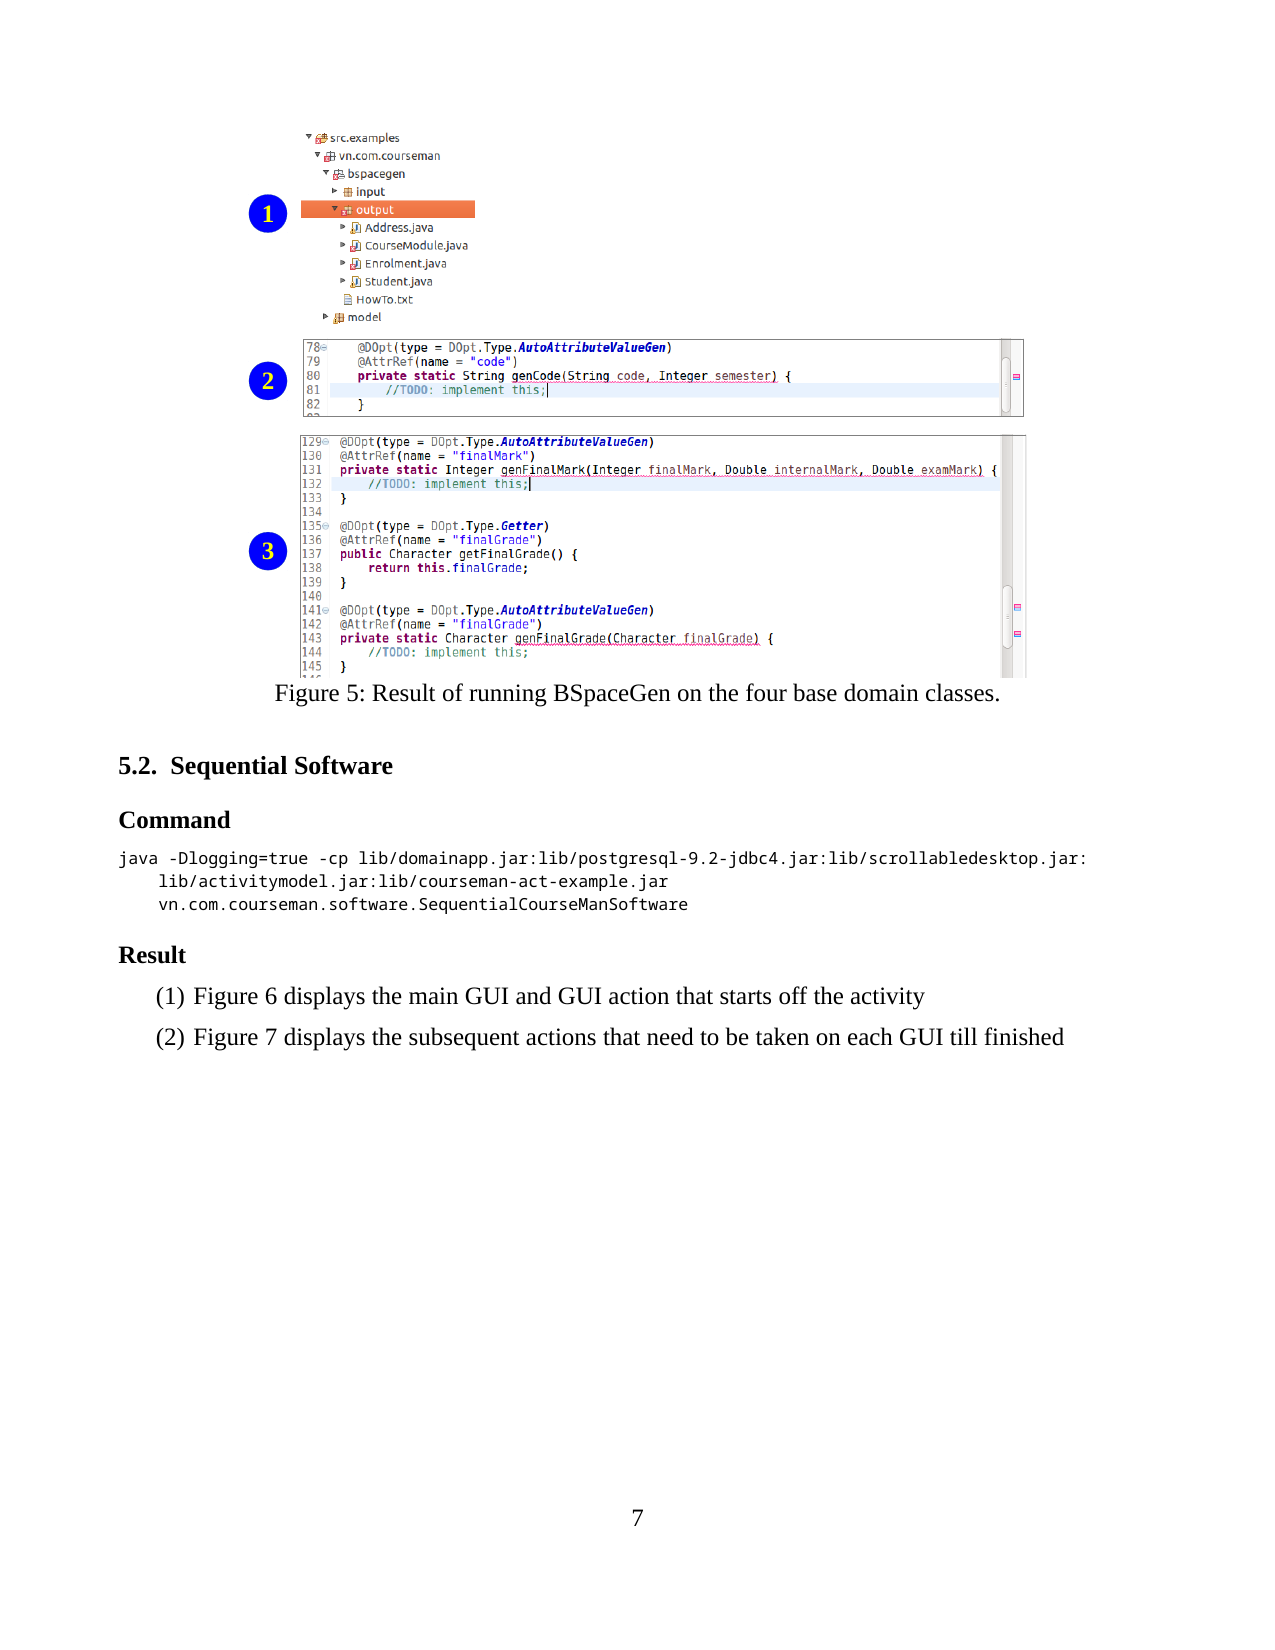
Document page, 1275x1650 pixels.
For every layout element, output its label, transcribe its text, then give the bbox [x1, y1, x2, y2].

list Figure 7 displays the subsequent actions that need to be taken on each GUI till finished [156, 1022, 1157, 1051]
subtitle Result [118, 940, 1157, 968]
text java -Dlogging=true -cp lib/domainapp.jar:lib/postgresql-9.2-jdbc4.jar:lib/scrollabledesktop.jar: lib/activitymodel.jar:lib/courseman-act-example.jar vn.com.courseman.software.SequentialCourseManSoftware [118, 847, 1157, 915]
subtitle Command [118, 805, 1157, 834]
list Figure 6 displays the main GUI and GUI action that starts off the activity [156, 981, 1157, 1010]
text Figure 5: Result of running BSpaceGen on the four base domain classes. [249, 130, 1026, 707]
subtitle Sequential Software [118, 750, 1157, 780]
